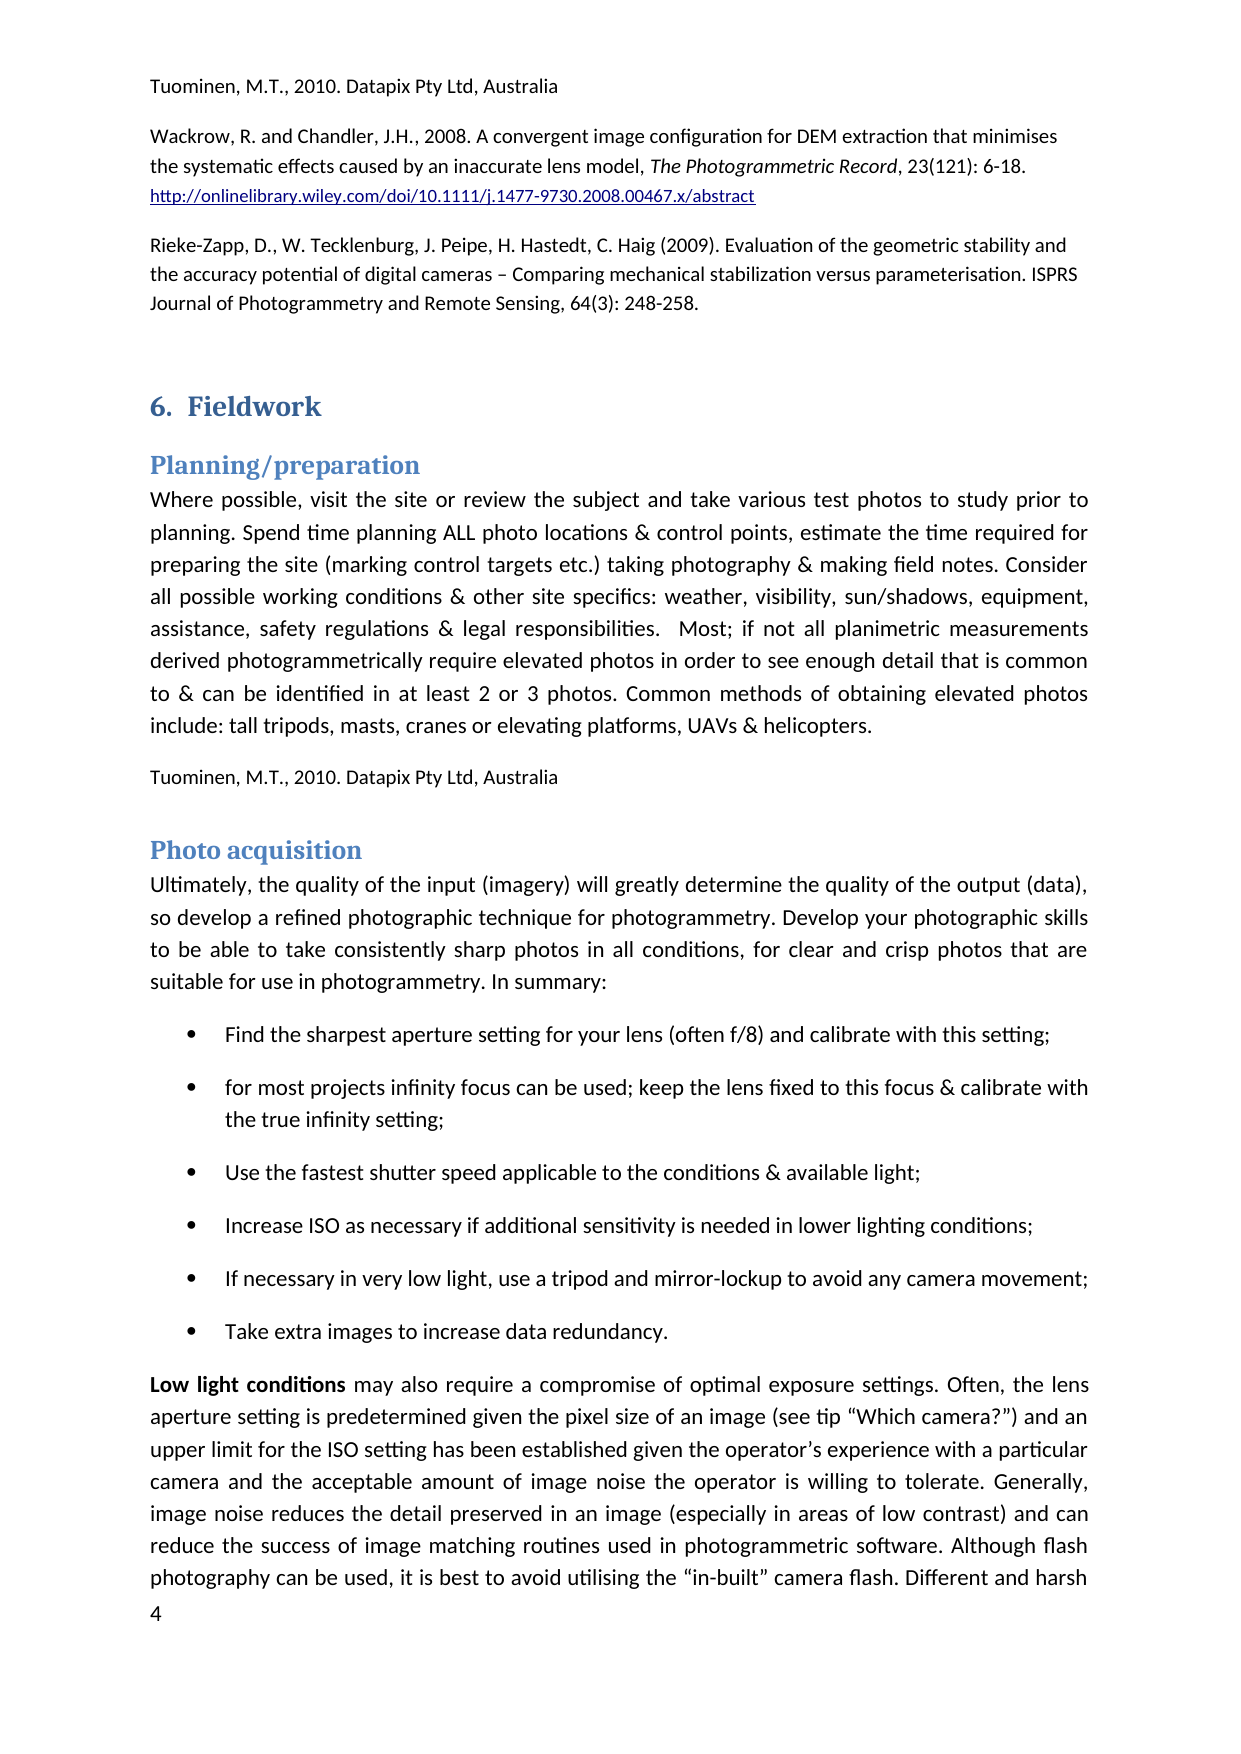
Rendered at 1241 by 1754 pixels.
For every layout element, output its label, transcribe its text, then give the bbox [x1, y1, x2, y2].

text Low light conditions may also require a compromise of optimal exposure settings. Often, the lens aperture setting is predetermined given the pixel size of an image (see tip “Which camera?”) and an upper limit for the ISO setting has been established given the operator’s experience with a particular camera and the acceptable amount of image noise the operator is willing to tolerate. Generally, image noise reduces the detail preserved in an image (especially in areas of low contrast) and can reduce the success of image matching routines used in photogrammetric software. Although flash photography can be used, it is best to avoid utilising the “in-built” camera flash. Different and harsh [150, 1370, 1090, 1591]
list Take extra images to increase data redundancy. [187, 1317, 1090, 1345]
text Ultimately, the quality of the input (imagery) will greatly determine the quality of the output (data), so develop a refined photographic technique for photogrammetry. Develop your photographic skills to be able to take consistently sharp photos in all conditions, for clear and crisp photos that are suitable for use in photogrammetry. In summary: [150, 870, 1090, 995]
text Wackrow, R. and Chandler, J.H., 2008. A convergent image configuration for DEM extraction that minimises the systematic effects caused by an inaccurate lens model, The Photogrammetric Record, 23(121): 6-18. http://onlinelibrary.wiley.com/doi/10.1111/j.1477-9730.2008.00467.x/abstract [150, 124, 1090, 207]
text Tuominen, M.T., 2010. Datapix Pty Ltd, Australia [150, 764, 1090, 789]
text Tuominen, M.T., 2010. Datapix Pty Ltd, Australia [150, 74, 1090, 99]
subtitle Photo acquisition [150, 835, 1090, 866]
list Find the sharpest aperture setting for your lens (often f/8) and calibrate with this setting; [187, 1020, 1090, 1048]
text Rieke-Zapp, D., W. Tecklenburg, J. Peipe, H. Hastedt, C. Haig (2009). Evaluation of the geometric stability and the accuracy potential of digital cameras – Comparing mechanical stabilization versus parameterisation. ISPRS Journal of Photogrammetry and Remote Sensing, 64(3): 248-258. [150, 232, 1090, 316]
list Increase ISO as necessary if additional sensitivity is needed in lower lighting conditions; [187, 1211, 1090, 1239]
list If necessary in very low light, use a tripod and mirror-lockup to avoid any camera movement; [187, 1264, 1090, 1292]
subtitle Planning/preparation [150, 450, 1090, 481]
text Where possible, visit the site or review the subject and take various test photos to study prior to planning. Spend time planning ALL photo locations & control points, estimate the time required for preparing the site (marking control targets etc.) taking photography & making field notes. Consider all possible working conditions & other site specifics: weather, visibility, sun/shadows, equipment, assistance, safety regulations & legal responsibilities. Most; if not all planimetric measurements derived photogrammetrically require elevated photos in order to see enough detail that is common to & can be identified in at least 2 or 3 photos. Common methods of obtaining elevated photos include: tall tripods, masts, cranes or elevating platforms, UAVs & helicopters. [150, 486, 1090, 739]
list for most projects infinity focus can be used; keep the lens fixed to this focus & calibrate with the true infinity setting; [187, 1073, 1090, 1133]
list Use the fastest shutter speed applicable to the conditions & available light; [187, 1158, 1090, 1186]
subtitle Fieldwork [150, 390, 1090, 424]
